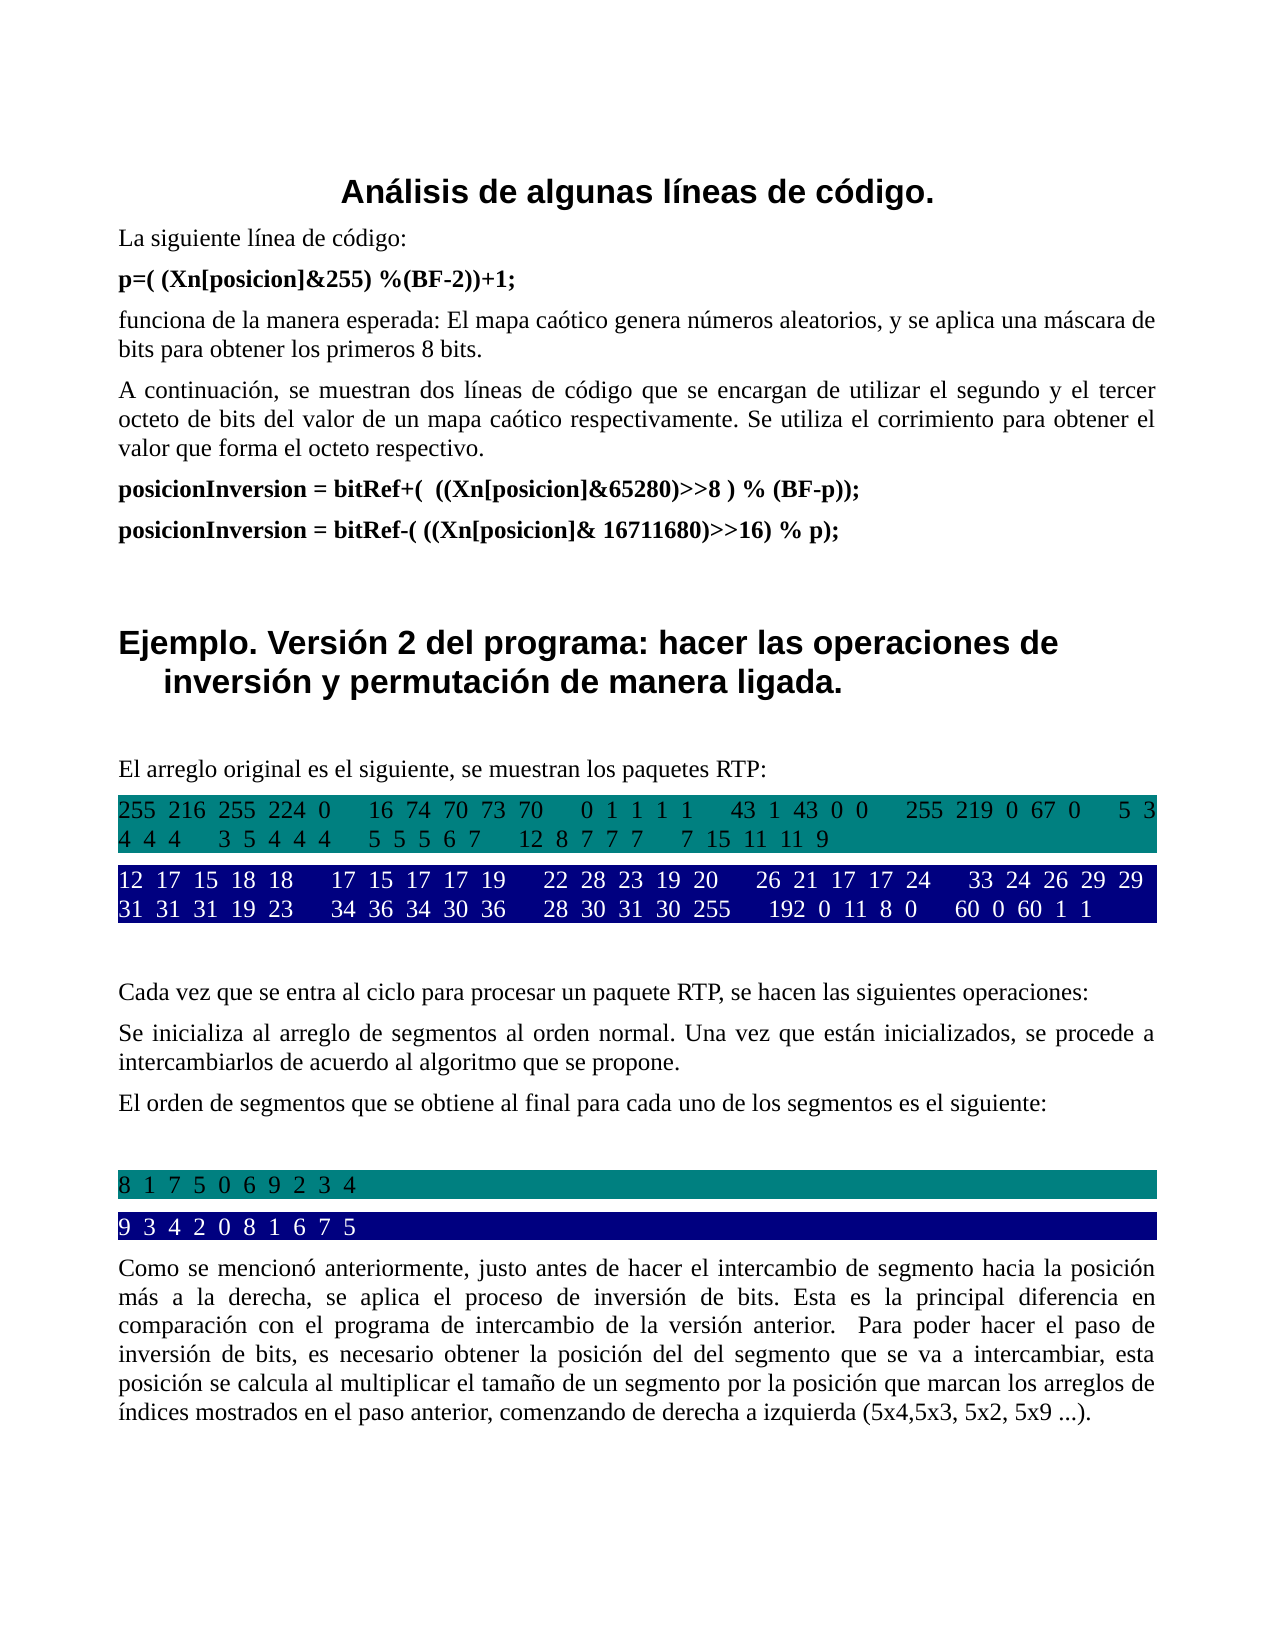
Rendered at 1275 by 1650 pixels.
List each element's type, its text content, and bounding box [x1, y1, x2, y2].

text Como se mencionó anteriormente, justo antes de hacer el intercambio de segmento hacia la posición más a la derecha, se aplica el proceso de inversión de bits. Esta es la principal diferencia en comparación con el programa de intercambio de la versión anterior. Para poder hacer el paso de inversión de bits, es necesario obtener la posición del del segmento que se va a intercambiar, esta posición se calcula al multiplicar el tamaño de un segmento por la posición que marcan los arreglos de índices mostrados en el paso anterior, comenzando de derecha a izquierda (5x4,5x3, 5x2, 5x9 ...). [118, 1253, 1157, 1425]
text La siguiente línea de código: [118, 223, 1157, 252]
text p=( (Xn[posicion]&255) %(BF-2))+1; [118, 264, 1157, 293]
text posicionInversion = bitRef+( ((Xn[posicion]&65280)>>8 ) % (BF-p)); [118, 474, 1157, 503]
subtitle Ejemplo. Versión 2 del programa: hacer las operaciones de inversión y permutación de manera ligada. [118, 623, 1157, 700]
text posicionInversion = bitRef-( ((Xn[posicion]& 16711680)>>16) % p); [118, 516, 1157, 544]
text Se inicializa al arreglo de segmentos al orden normal. Una vez que están inicializados, se procede a intercambiarlos de acuerdo al algoritmo que se propone. [118, 1018, 1157, 1075]
subtitle Análisis de algunas líneas de código. [118, 172, 1157, 211]
text Cada vez que se entra al ciclo para procesar un paquete RTP, se hacen las siguientes operaciones: [118, 977, 1157, 1005]
text 8 1 7 5 0 6 9 2 3 4 [118, 1170, 1157, 1199]
text El orden de segmentos que se obtiene al final para cada uno de los segmentos es el siguiente: [118, 1088, 1157, 1117]
text 12 17 15 18 18 17 15 17 17 19 22 28 23 19 20 26 21 17 17 24 33 24 26 29 29 31 31 31 19 23 34 36 34 30 36 28 30 31 30 255 192 0 11 8 0 60 0 60 1 1 [118, 865, 1157, 923]
text 255 216 255 224 0 16 74 70 73 70 0 1 1 1 1 43 1 43 0 0 255 219 0 67 0 5 3 4 4 4 3 5 4 4 4 5 5 5 6 7 12 8 7 7 7 7 15 11 11 9 [118, 795, 1157, 853]
text 9 3 4 2 0 8 1 6 7 5 [118, 1212, 1157, 1240]
text El arreglo original es el siguiente, se muestran los paquetes RTP: [118, 754, 1157, 783]
text funciona de la manera esperada: El mapa caótico genera números aleatorios, y se aplica una máscara de bits para obtener los primeros 8 bits. [118, 306, 1157, 363]
text A continuación, se muestran dos líneas de código que se encargan de utilizar el segundo y el tercer octeto de bits del valor de un mapa caótico respectivamente. Se utiliza el corrimiento para obtener el valor que forma el octeto respectivo. [118, 376, 1157, 462]
